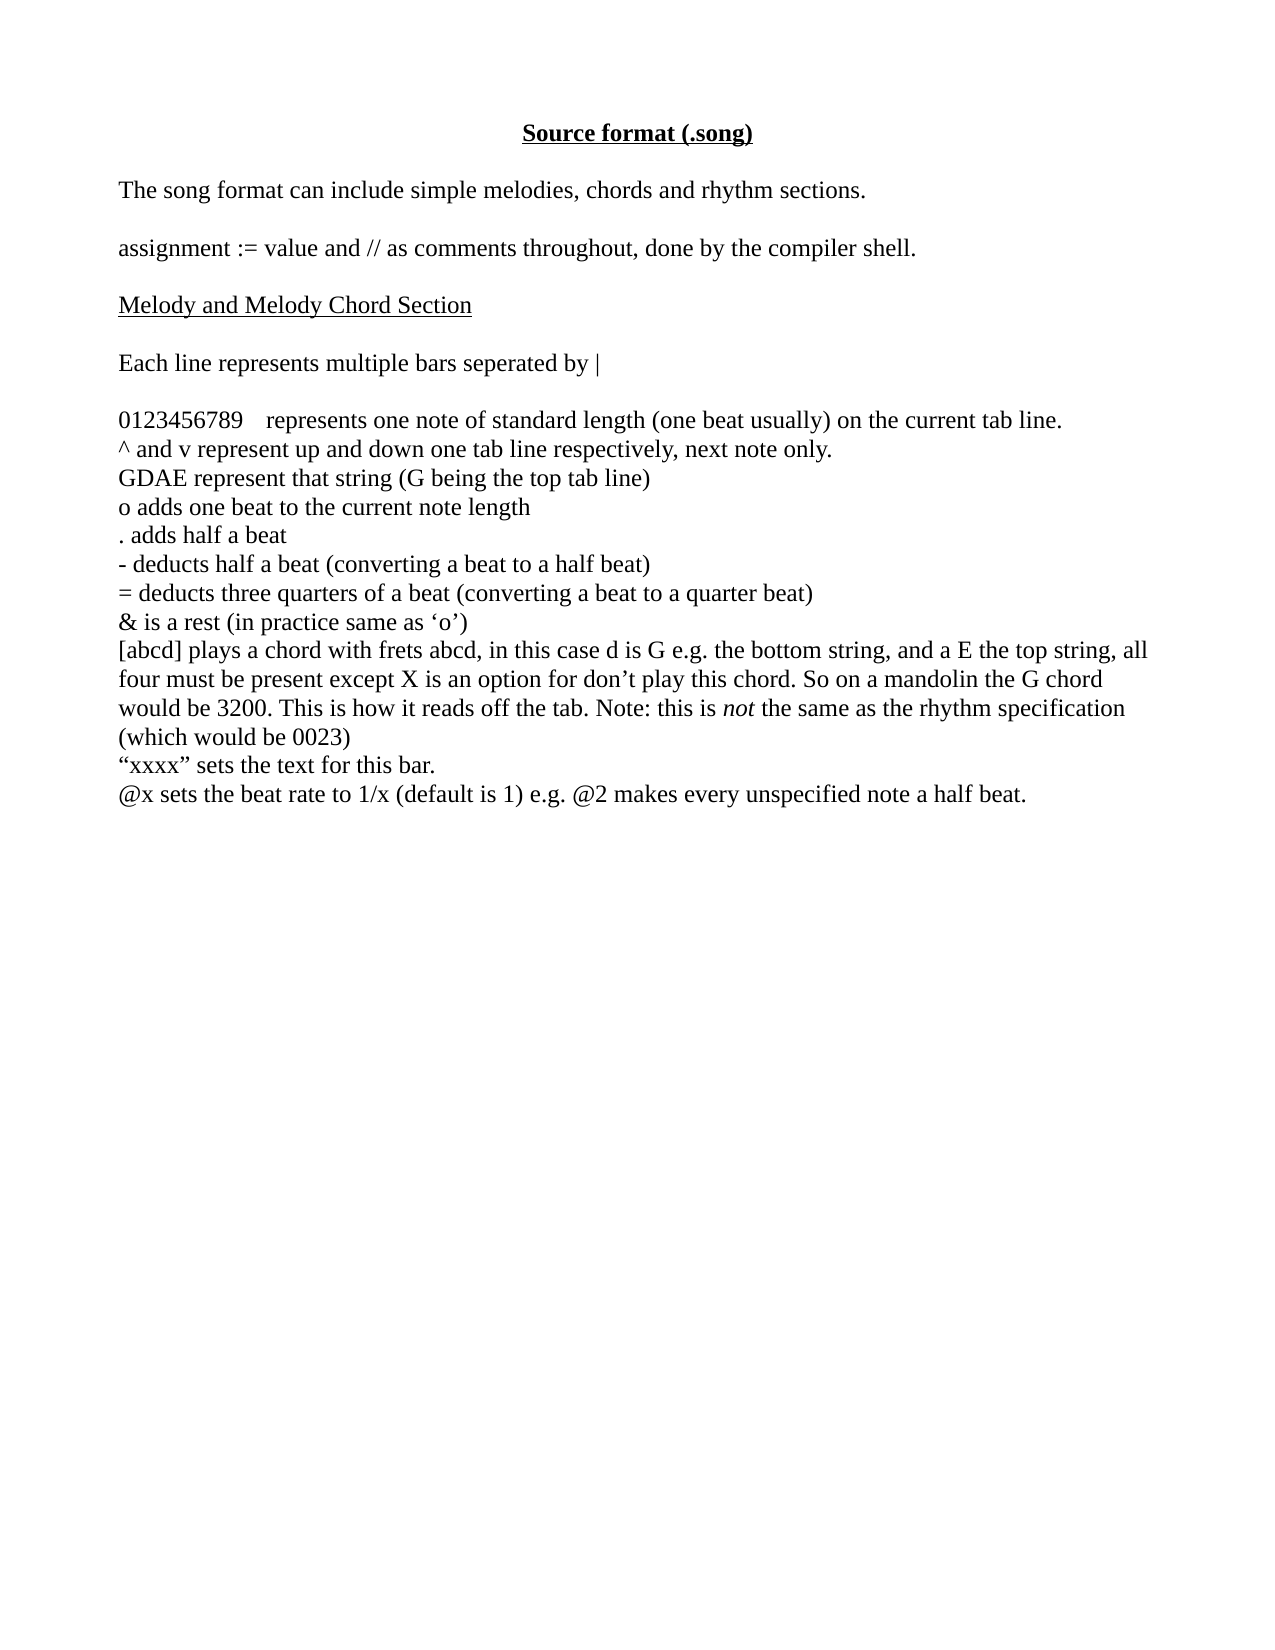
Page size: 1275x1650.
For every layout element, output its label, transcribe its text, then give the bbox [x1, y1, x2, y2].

text Each line represents multiple bars seperated by | [118, 348, 1157, 377]
text “xxxx” sets the text for this bar. [118, 751, 1157, 779]
text @x sets the beat rate to 1/x (default is 1) e.g. @2 makes every unspecified note a half beat. [118, 779, 1157, 808]
text assignment := value and // as comments throughout, done by the compiler shell. [118, 233, 1157, 262]
text ^ and v represent up and down one tab line respectively, next note only. [118, 434, 1157, 463]
text 0123456789 represents one note of standard length (one beat usually) on the current tab line. [118, 406, 1157, 434]
text - deducts half a beat (converting a beat to a half beat) [118, 549, 1157, 578]
text Melody and Melody Chord Section [118, 291, 1157, 319]
text The song format can include simple melodies, chords and rhythm sections. [118, 176, 1157, 204]
text [abcd] plays a chord with frets abcd, in this case d is G e.g. the bottom string, and a E the top string, all four must be present except X is an option for don’t play this chord. So on a mandolin the G chord would be 3200. This is how it reads off the tab. Note: this is not the same as the rhythm specification (which would be 0023) [118, 636, 1157, 751]
text = deducts three quarters of a beat (converting a beat to a quarter beat) [118, 578, 1157, 607]
text o adds one beat to the current note length [118, 492, 1157, 521]
text Source format (.song) [118, 118, 1157, 147]
text & is a rest (in practice same as ‘o’) [118, 607, 1157, 636]
text . adds half a beat [118, 521, 1157, 549]
text GDAE represent that string (G being the top tab line) [118, 463, 1157, 492]
